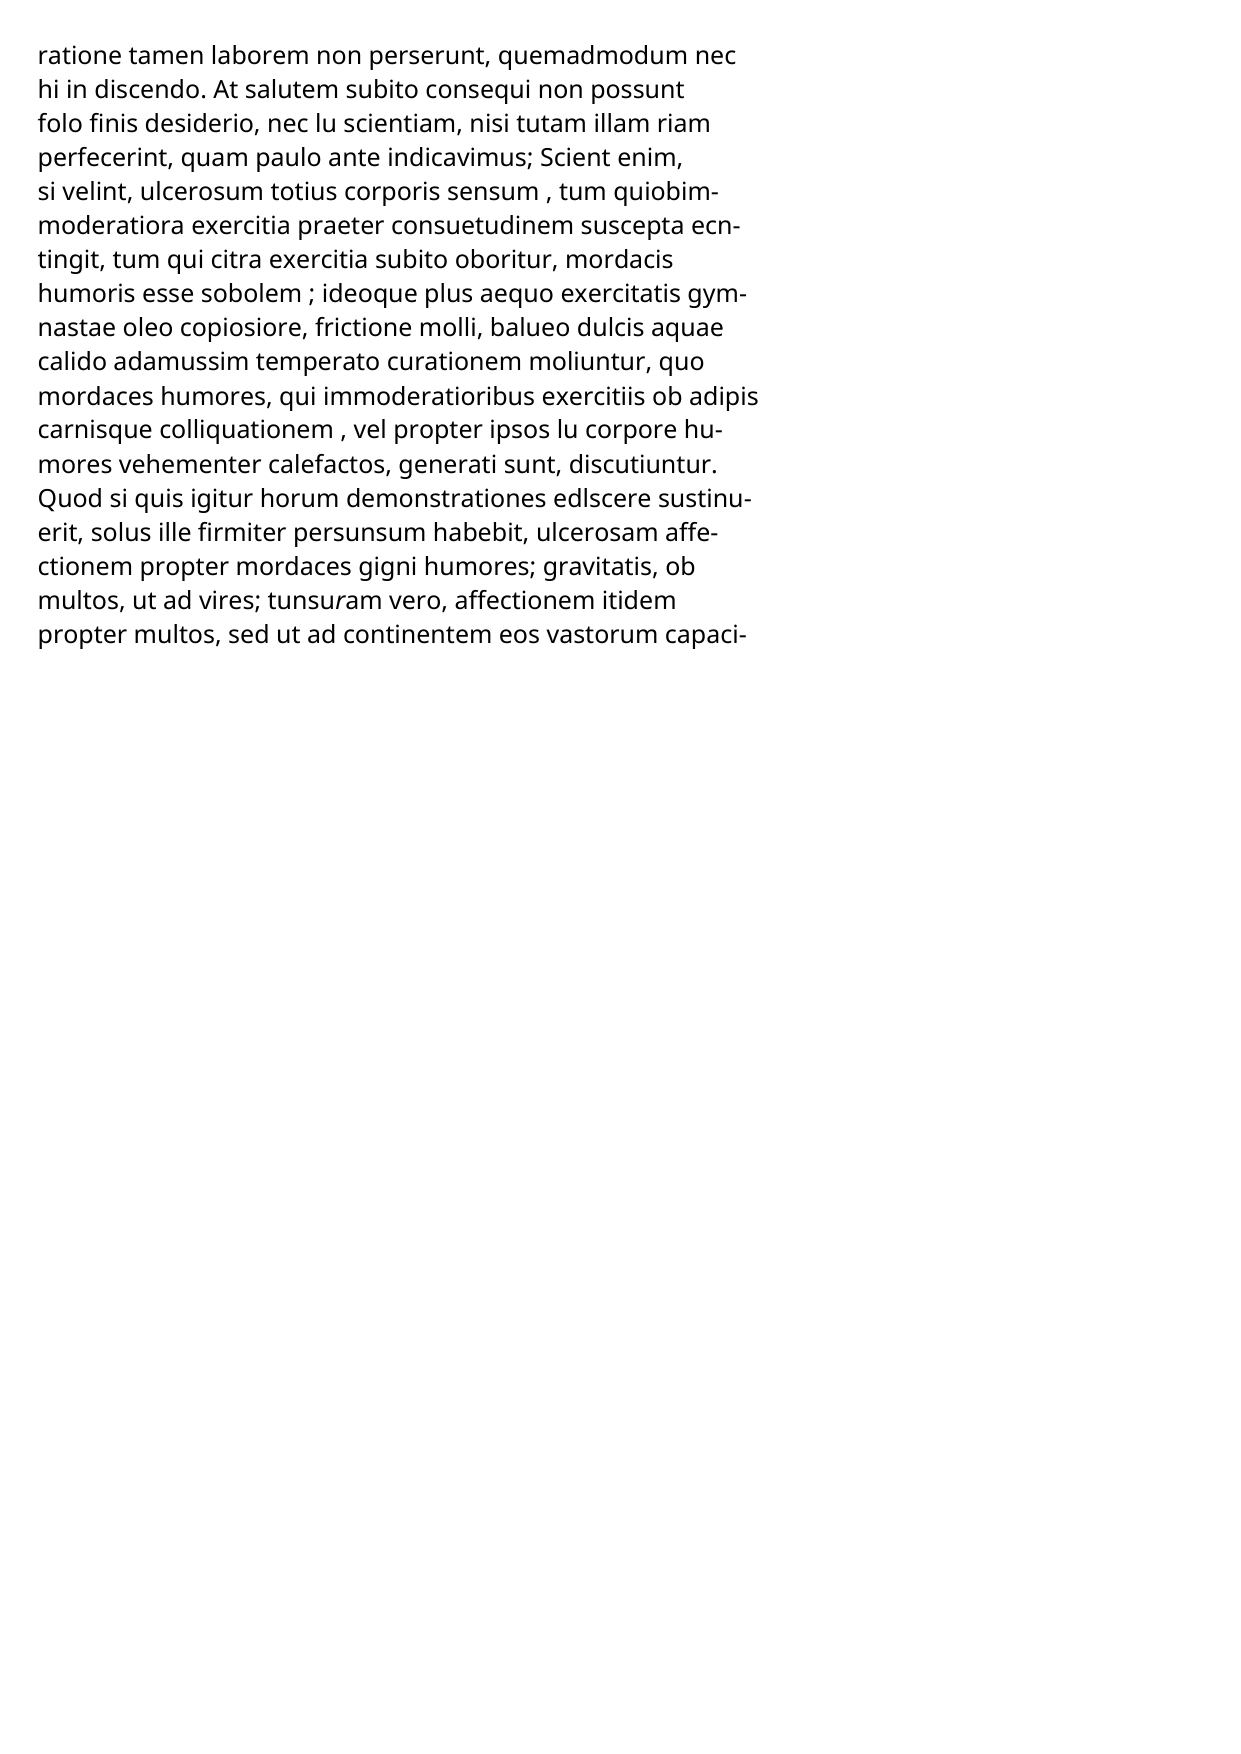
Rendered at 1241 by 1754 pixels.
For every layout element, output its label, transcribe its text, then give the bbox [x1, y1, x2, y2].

text ratione tamen laborem non perserunt, quemadmodum nec hi in discendo. At salutem subito consequi non possunt folo finis desiderio, nec lu scientiam, nisi tutam illam riam perfecerint, quam paulo ante indicavimus; Scient enim, si velint, ulcerosum totius corporis sensum , tum quiobim- moderatiora exercitia praeter consuetudinem suscepta ecn- tingit, tum qui citra exercitia subito oboritur, mordacis humoris esse sobolem ; ideoque plus aequo exercitatis gym- nastae oleo copiosiore, frictione molli, balueo dulcis aquae calido adamussim temperato curationem moliuntur, quo mordaces humores, qui immoderatioribus exercitiis ob adipis carnisque colliquationem , vel propter ipsos lu corpore hu- mores vehementer calefactos, generati sunt, discutiuntur. Quod si quis igitur horum demonstrationes edlscere sustinu- erit, solus ille firmiter persunsum habebit, ulcerosam affe- ctionem propter mordaces gigni humores; gravitatis, ob multos, ut ad vires; tunsuram vero, affectionem itidem propter multos, sed ut ad continentem eos vastorum capaci- [37, 37, 1203, 651]
